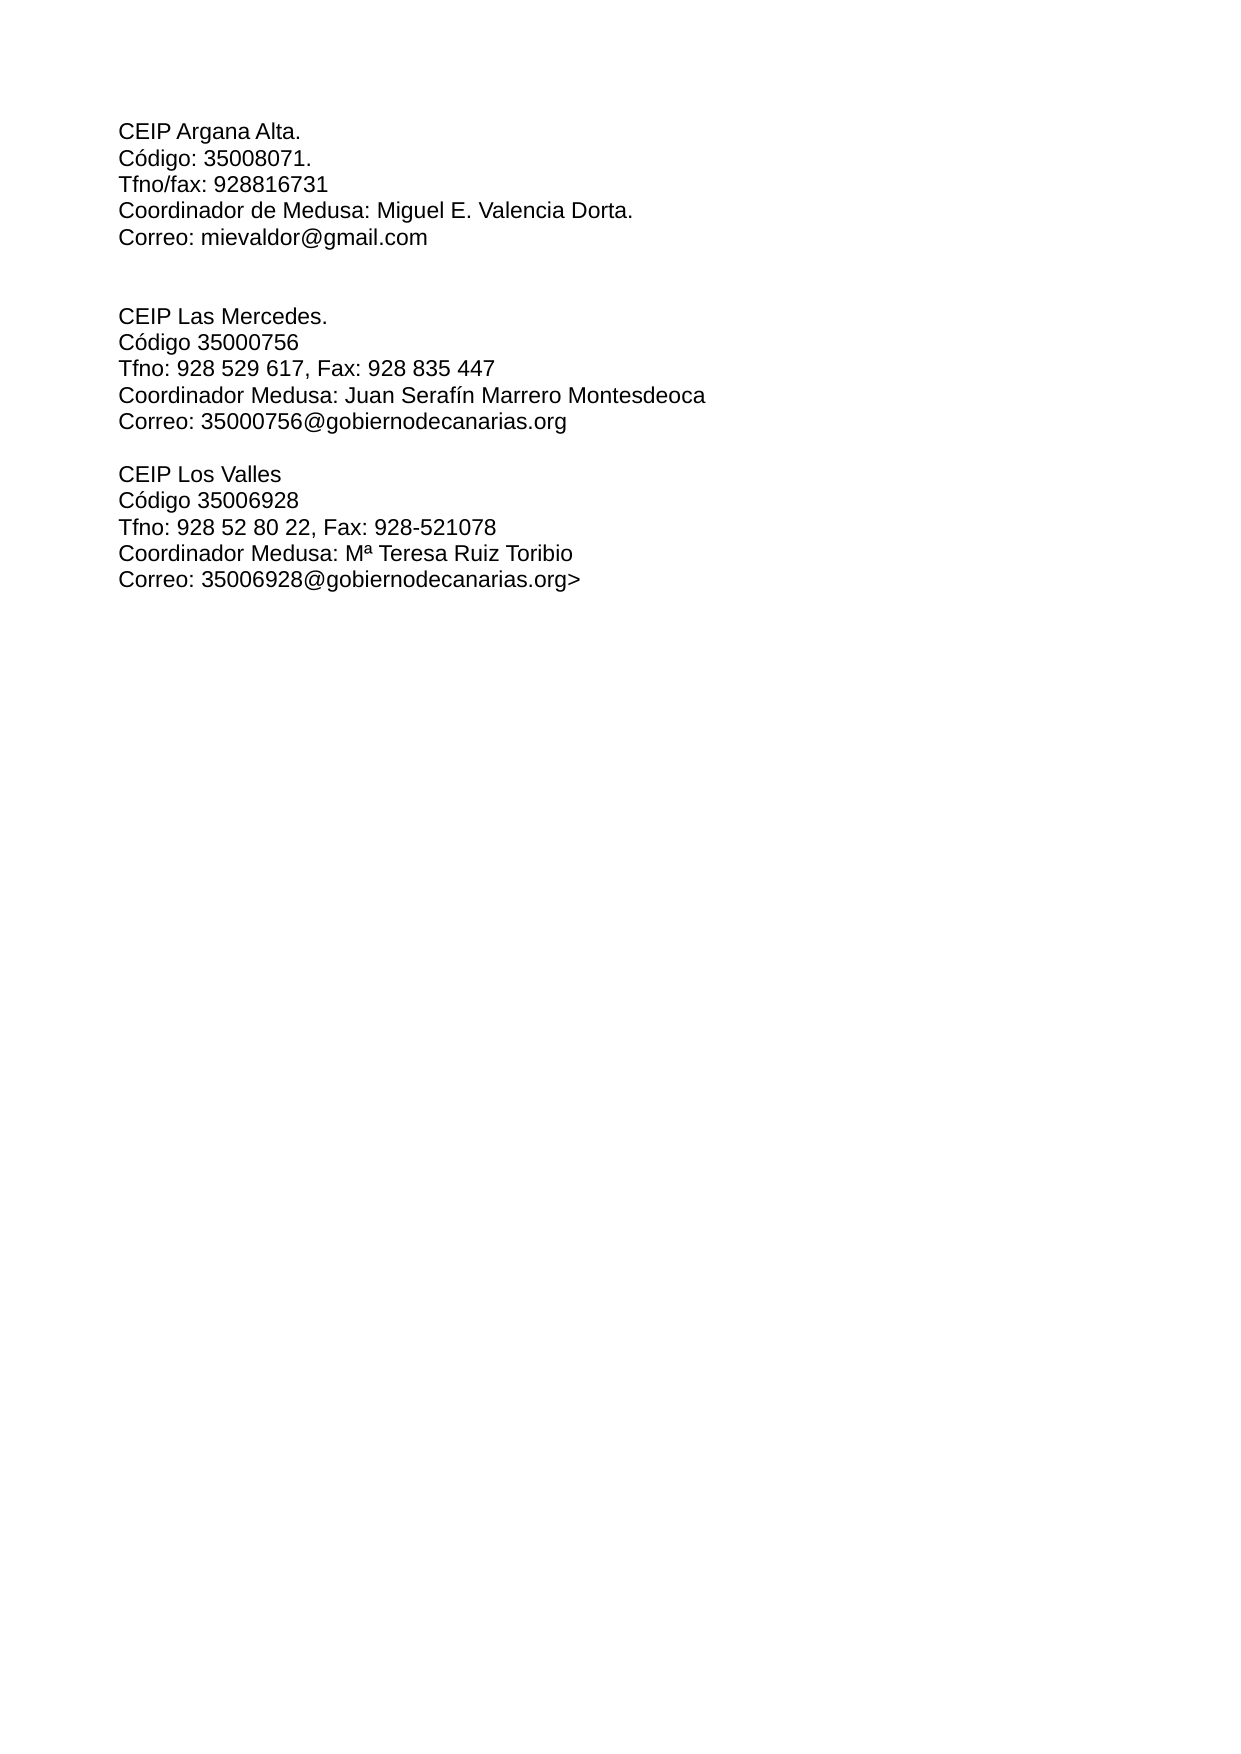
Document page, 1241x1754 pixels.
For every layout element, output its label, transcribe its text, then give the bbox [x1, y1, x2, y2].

text Correo: 35006928@gobiernodecanarias.org> [118, 566, 1122, 592]
text Código: 35008071. [118, 144, 1122, 171]
text Tfno/fax: 928816731 [118, 171, 1122, 197]
text Tfno: 928 529 617, Fax: 928 835 447 [118, 355, 1122, 382]
text CEIP Los Valles [118, 461, 1122, 487]
text CEIP Las Mercedes. [118, 303, 1122, 329]
text Código 35000756 [118, 329, 1122, 355]
text Correo: mievaldor@gmail.com [118, 223, 1122, 250]
text CEIP Argana Alta. [118, 118, 1122, 144]
text Tfno: 928 52 80 22, Fax: 928-521078 [118, 513, 1122, 540]
text Correo: 35000756@gobiernodecanarias.org [118, 408, 1122, 434]
text Código 35006928 [118, 487, 1122, 513]
text Coordinador de Medusa: Miguel E. Valencia Dorta. [118, 197, 1122, 223]
text Coordinador Medusa: Mª Teresa Ruiz Toribio [118, 540, 1122, 566]
text Coordinador Medusa: Juan Serafín Marrero Montesdeoca [118, 382, 1122, 408]
